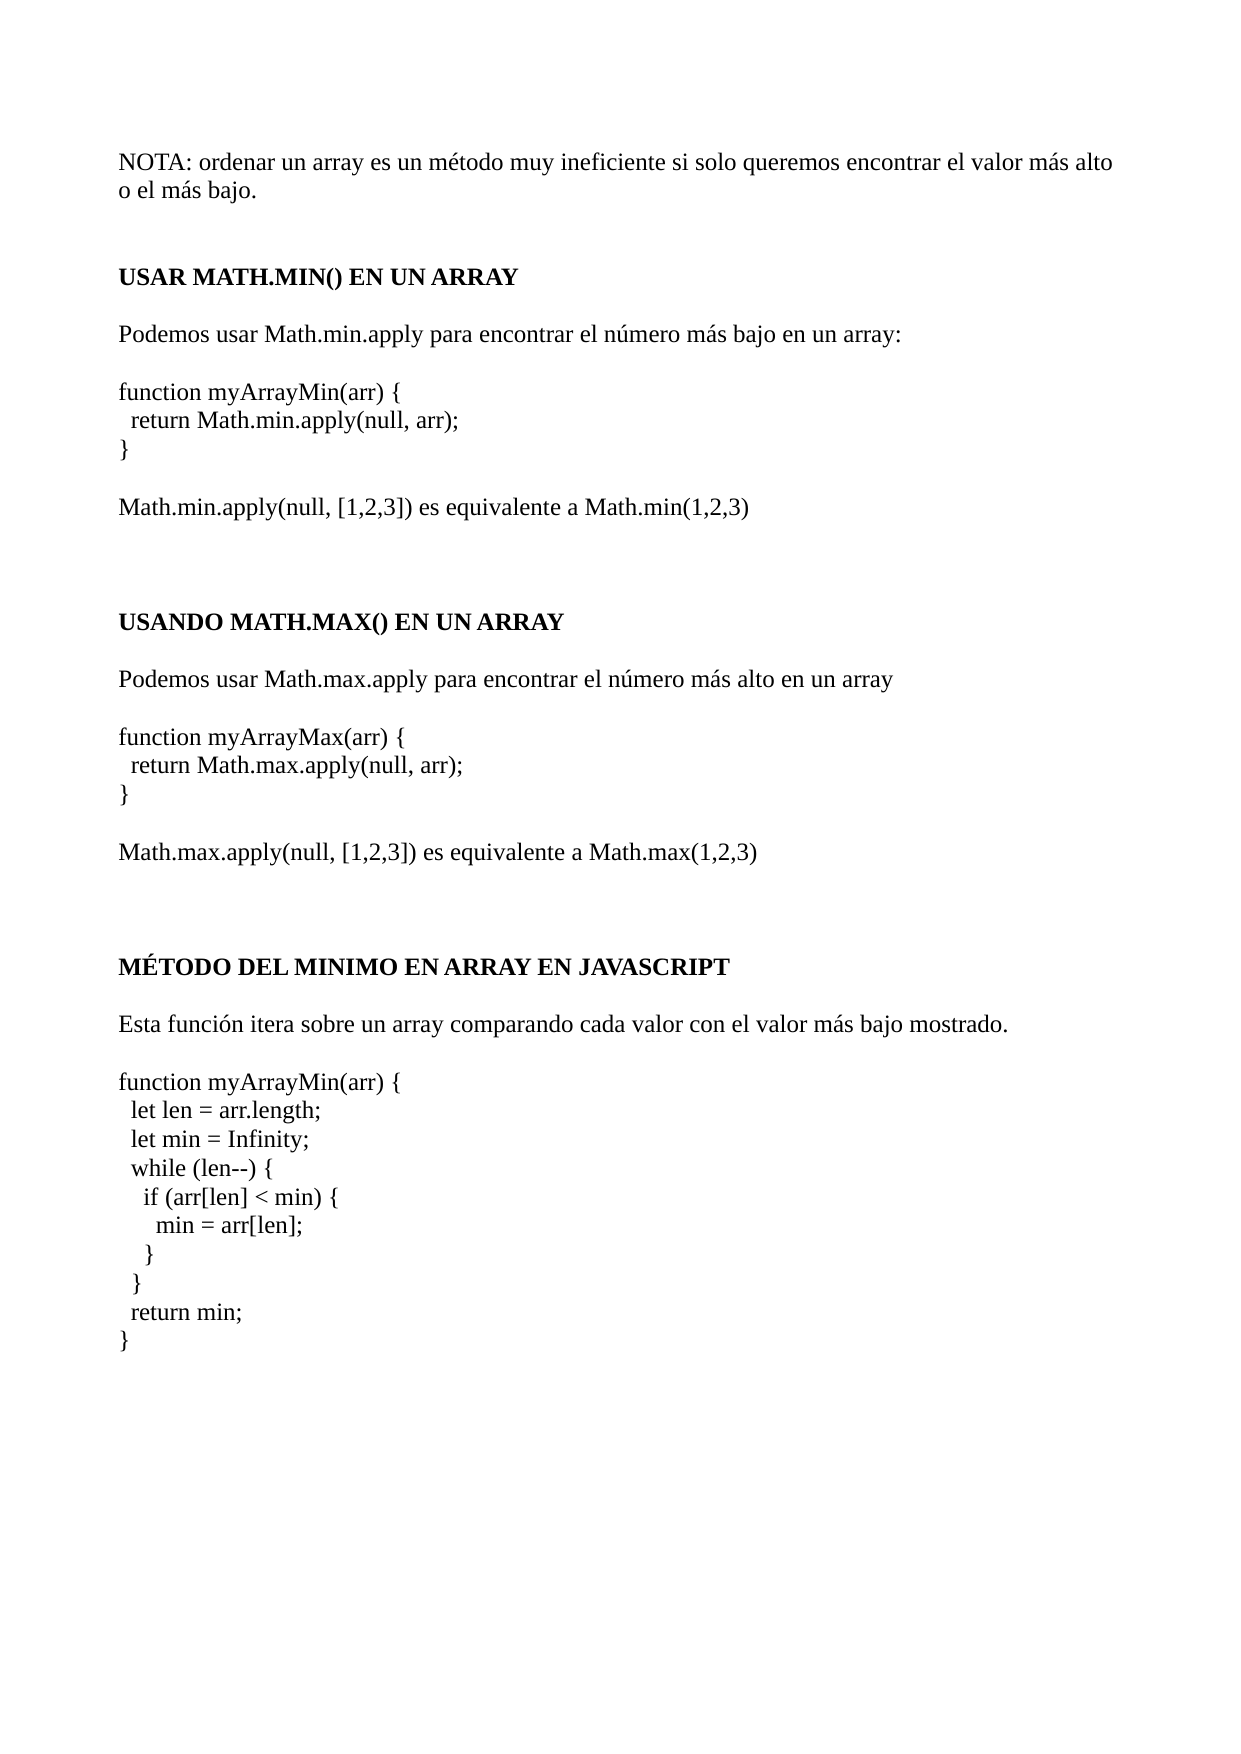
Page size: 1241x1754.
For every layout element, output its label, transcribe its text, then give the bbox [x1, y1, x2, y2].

text Podemos usar Math.max.apply para encontrar el número más alto en un array [118, 636, 1122, 693]
text USAR MATH.MIN() EN UN ARRAY [118, 262, 1122, 291]
text function myArrayMax(arr) { return Math.max.apply(null, arr); } [118, 722, 1122, 808]
text Esta función itera sobre un array comparando cada valor con el valor más bajo mostrado. [118, 1009, 1122, 1038]
text Math.min.apply(null, [1,2,3]) es equivalente a Math.min(1,2,3) [118, 492, 1122, 521]
text USANDO MATH.MAX() EN UN ARRAY [118, 607, 1122, 636]
text function myArrayMin(arr) { return Math.min.apply(null, arr); } [118, 377, 1122, 463]
text NOTA: ordenar un array es un método muy ineficiente si solo queremos encontrar el valor más alto o el más bajo. [118, 147, 1122, 204]
text Math.max.apply(null, [1,2,3]) es equivalente a Math.max(1,2,3) [118, 837, 1122, 866]
text Podemos usar Math.min.apply para encontrar el número más bajo en un array: [118, 319, 1122, 348]
text function myArrayMin(arr) { let len = arr.length; let min = Infinity; while (len--) { if (arr[len] < min) { min = arr[len]; } } return min; } [118, 1067, 1122, 1354]
text MÉTODO DEL MINIMO EN ARRAY EN JAVASCRIPT [118, 952, 1122, 981]
